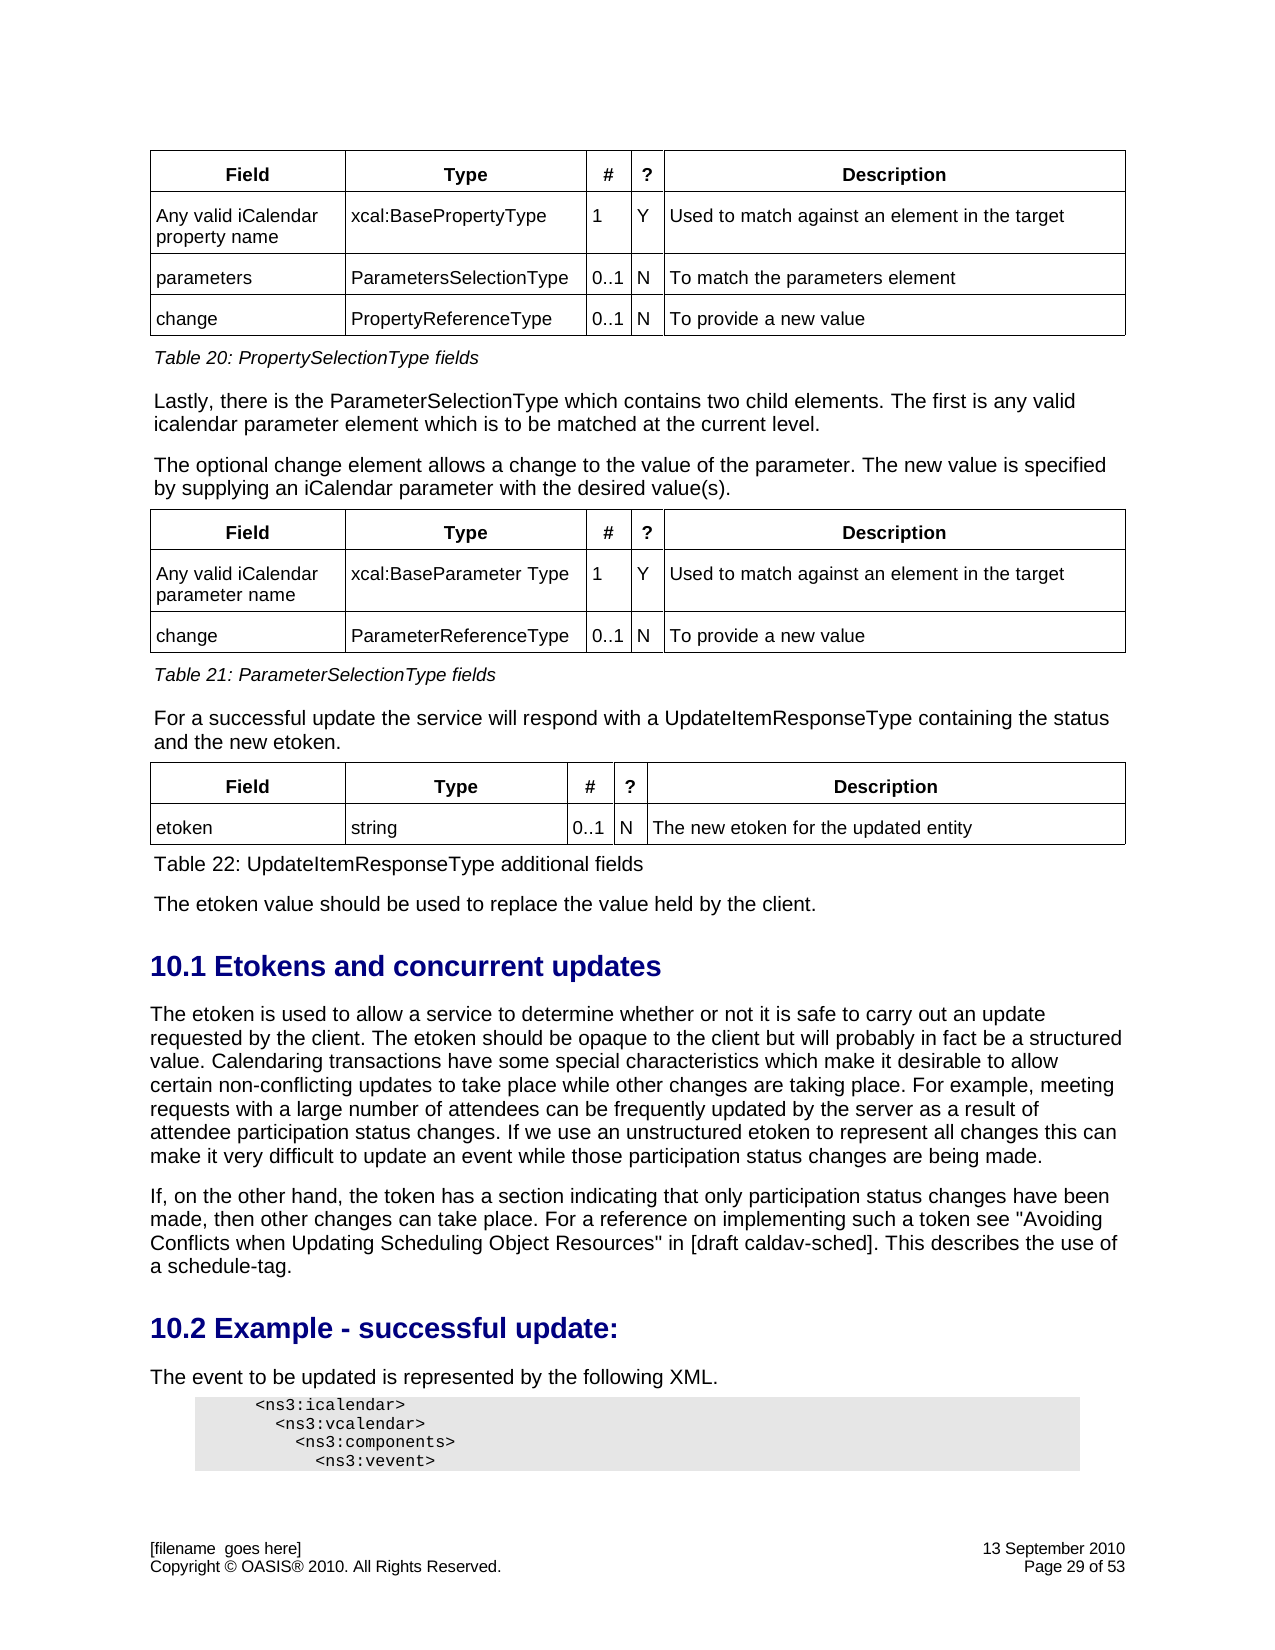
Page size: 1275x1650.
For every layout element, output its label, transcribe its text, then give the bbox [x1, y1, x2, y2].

subtitle Etokens and concurrent updates [150, 949, 1125, 982]
table_header # [587, 510, 631, 549]
text Table 21: ParameterSelectionType fields [154, 665, 1125, 686]
table_cell Any valid iCalendar property name [151, 192, 345, 253]
text <ns3:vevent> [195, 1453, 1080, 1471]
table_header # [587, 151, 631, 191]
text The event to be updated is represented by the following XML. [150, 1365, 1125, 1389]
text For a successful update the service will respond with a UpdateItemResponseType containing the status and the new etoken. [154, 707, 1125, 754]
text <ns3:icalendar> [195, 1397, 1080, 1416]
text The optional change element allows a change to the value of the parameter. The new value is specified by supplying an iCalendar parameter with the desired value(s). [154, 453, 1125, 500]
table_cell N [632, 254, 663, 294]
text Table 20: PropertySelectionType fields [154, 347, 1125, 368]
table_header ? [632, 510, 663, 549]
text If, on the other hand, the token has a section indicating that only participation status changes have been made, then other changes can take place. For a reference on implementing such a token see "Avoiding Conflicts when Updating Scheduling Object Resources" in [draft caldav-sched]. This describes the use of a schedule-tag. [150, 1184, 1125, 1278]
table_cell change [151, 612, 345, 652]
table_cell etoken [151, 804, 345, 844]
table_cell parameters [151, 254, 345, 294]
table_header # [568, 763, 613, 803]
text Table 22: UpdateItemResponseType additional fields [154, 852, 1125, 876]
text <ns3:components> [195, 1434, 1080, 1453]
table_cell Any valid iCalendar parameter name [151, 550, 345, 611]
table_cell N [615, 804, 647, 844]
table_cell 0..1 [587, 254, 631, 294]
table_cell Used to match against an element in the target [665, 550, 1125, 611]
table_header Description [648, 763, 1125, 803]
table_cell string [346, 804, 567, 844]
table_header Field [151, 510, 345, 549]
table_cell N [632, 295, 663, 335]
table_cell ParameterReferenceType [346, 612, 586, 652]
table_cell PropertyReferenceType [346, 295, 586, 335]
table_cell N [632, 612, 663, 652]
table_header Description [665, 510, 1125, 549]
text Lastly, there is the ParameterSelectionType which contains two child elements. The first is any valid icalendar parameter element which is to be matched at the current level. [154, 389, 1125, 436]
table_cell Y [632, 192, 663, 253]
table_header ? [632, 151, 663, 191]
table_cell change [151, 295, 345, 335]
text The etoken value should be used to replace the value held by the client. [154, 893, 1125, 916]
table_header Type [346, 510, 586, 549]
table_header Description [665, 151, 1125, 191]
table_header ? [615, 763, 647, 803]
text The etoken is used to allow a service to determine whether or not it is safe to carry out an update requested by the client. The etoken should be opaque to the client but will probably in fact be a structured value. Calendaring transactions have some special characteristics which make it desirable to allow certain non-conflicting updates to take place while other changes are taking place. For example, meeting requests with a large number of attendees can be frequently updated by the server as a result of attendee participation status changes. If we use an unstructured etoken to represent all changes this can make it very difficult to update an event while those participation status changes are being made. [150, 1003, 1125, 1168]
table_header Type [346, 151, 586, 191]
table_cell ParametersSelectionType [346, 254, 586, 294]
text <ns3:vcalendar> [195, 1416, 1080, 1434]
table_cell 0..1 [587, 612, 631, 652]
table_cell xcal:BaseParameter Type [346, 550, 586, 611]
table_cell xcal:BasePropertyType [346, 192, 586, 253]
table_header Field [151, 763, 345, 803]
subtitle Example - successful update: [150, 1312, 1125, 1344]
table_cell Used to match against an element in the target [665, 192, 1125, 253]
table_cell Y [632, 550, 663, 611]
table_header Type [346, 763, 567, 803]
table_cell To match the parameters element [665, 254, 1125, 294]
table_cell To provide a new value [665, 612, 1125, 652]
table_cell To provide a new value [665, 295, 1125, 335]
table_header Field [151, 151, 345, 191]
table_cell 1 [587, 192, 631, 253]
table_cell 1 [587, 550, 631, 611]
table_cell 0..1 [587, 295, 631, 335]
table_cell 0..1 [568, 804, 613, 844]
table_cell The new etoken for the updated entity [648, 804, 1125, 844]
